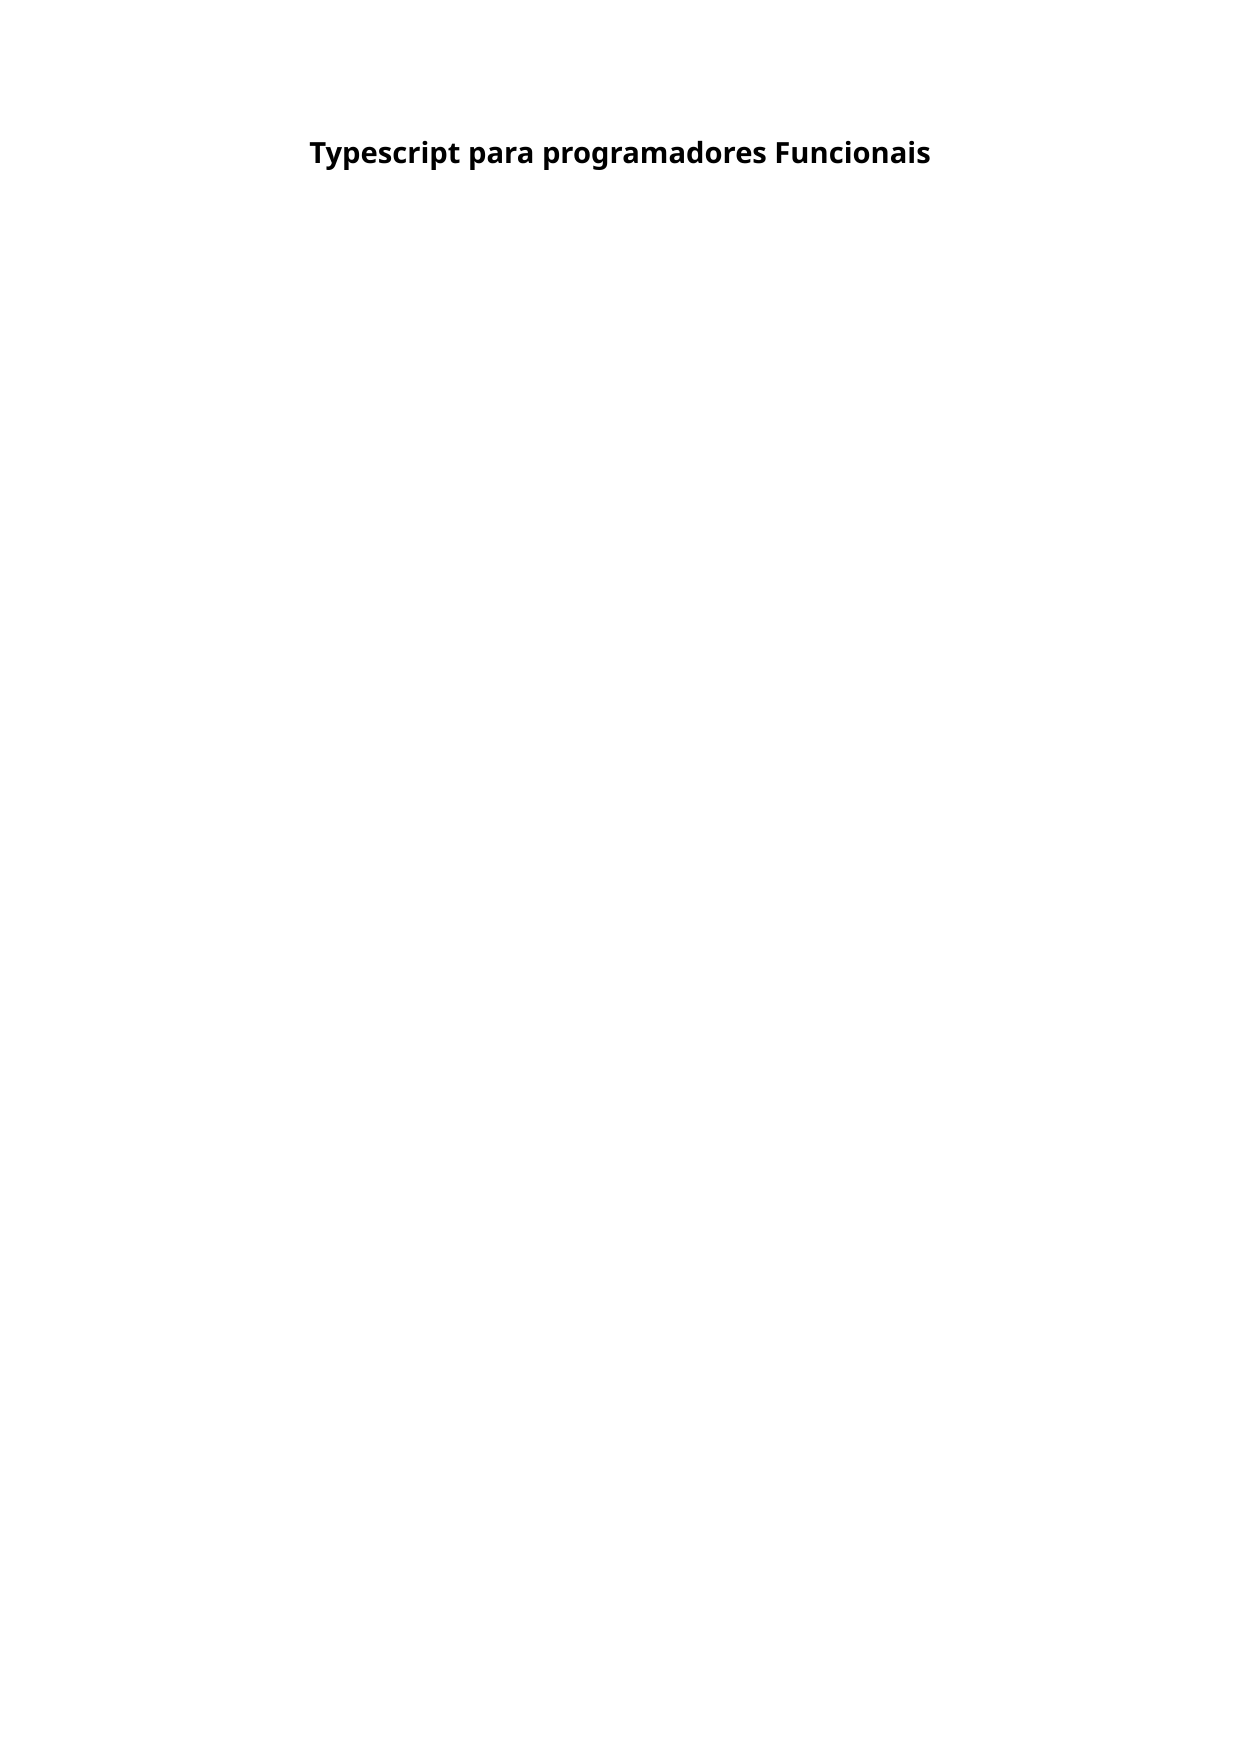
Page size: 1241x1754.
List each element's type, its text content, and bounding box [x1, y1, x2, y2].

subtitle Typescript para programadores Funcionais [118, 133, 1122, 172]
